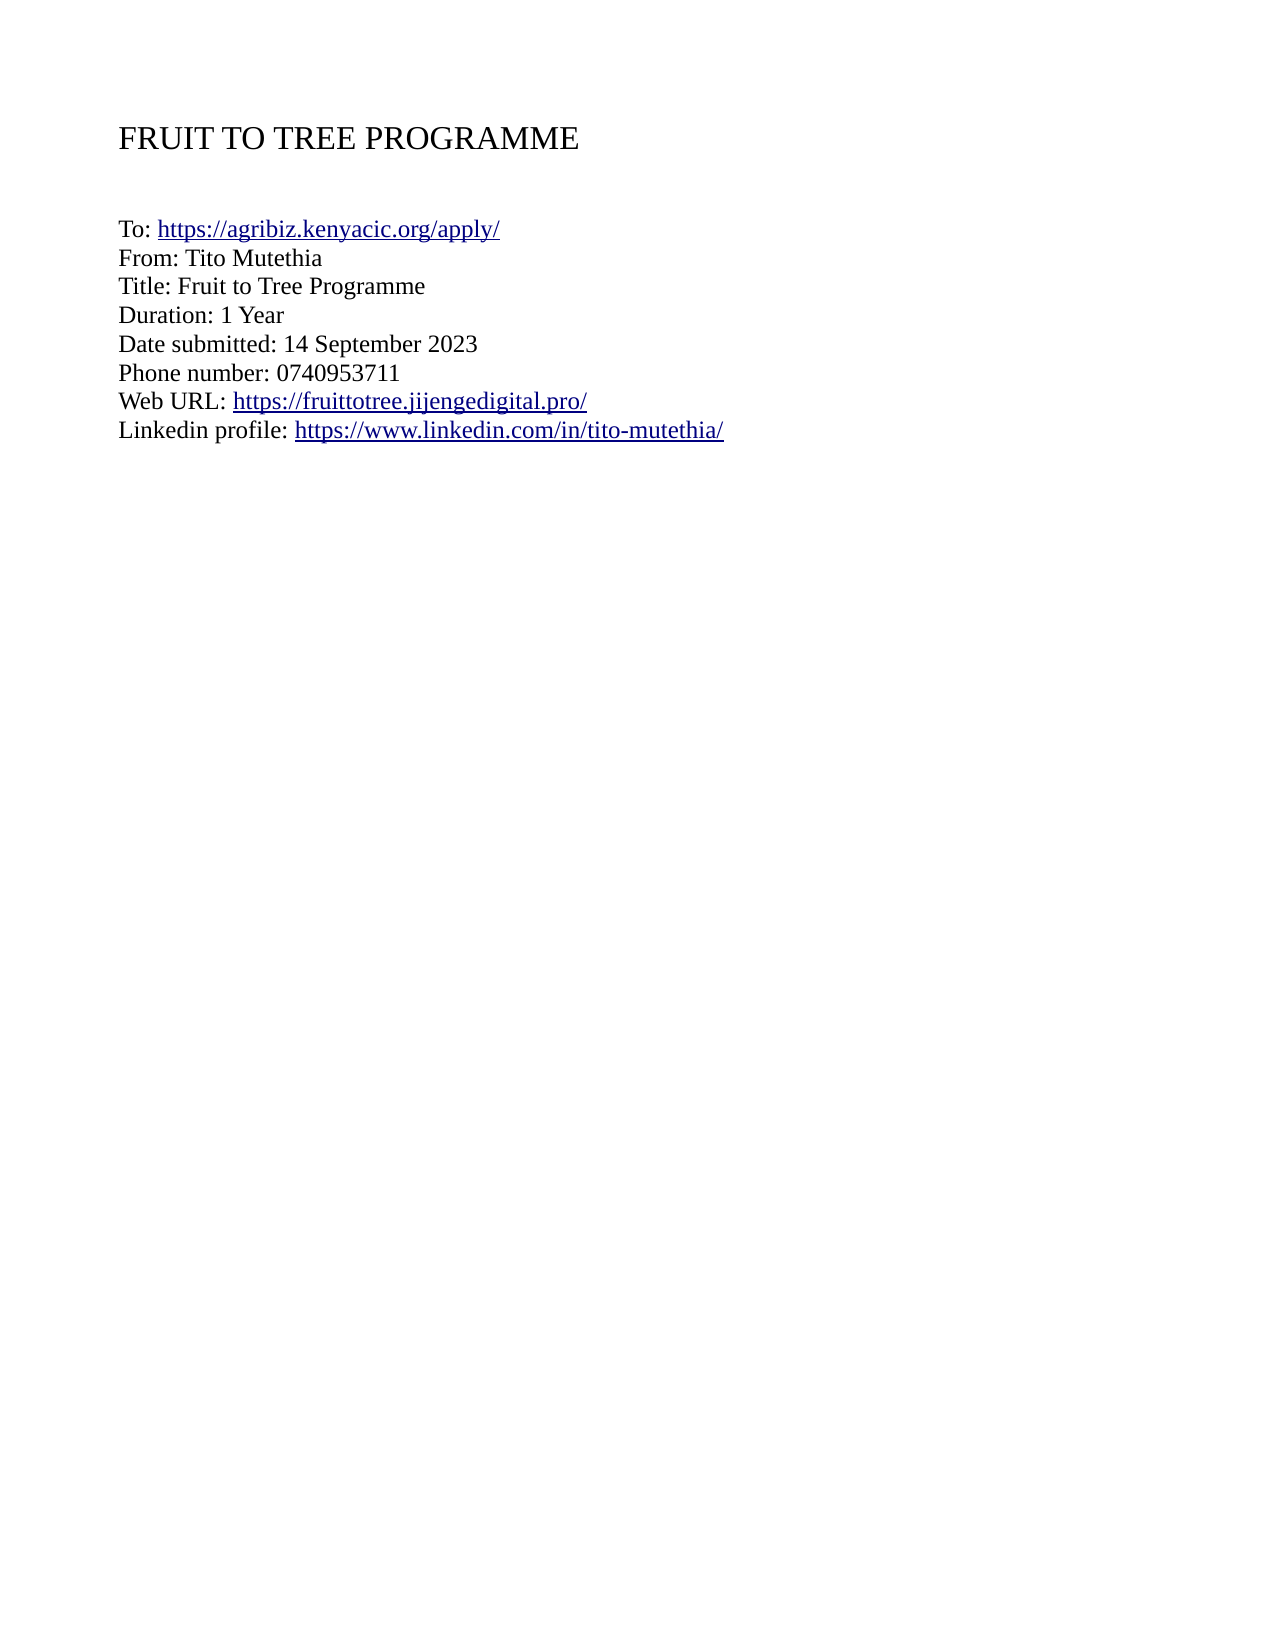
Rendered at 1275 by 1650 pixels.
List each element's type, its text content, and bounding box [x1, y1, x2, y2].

text FRUIT TO TREE PROGRAMME [118, 118, 1157, 156]
text Duration: 1 Year [118, 300, 1157, 329]
text From: Tito Mutethia [118, 243, 1157, 271]
text Date submitted: 14 September 2023 [118, 329, 1157, 358]
text Phone number: 0740953711 [118, 358, 1157, 386]
text Title: Fruit to Tree Programme [118, 271, 1157, 300]
text Linkedin profile: https://www.linkedin.com/in/tito-mutethia/ [118, 415, 1157, 444]
text Web URL: https://fruittotree.jijengedigital.pro/ [118, 386, 1157, 415]
text To: https://agribiz.kenyacic.org/apply/ [118, 214, 1157, 243]
